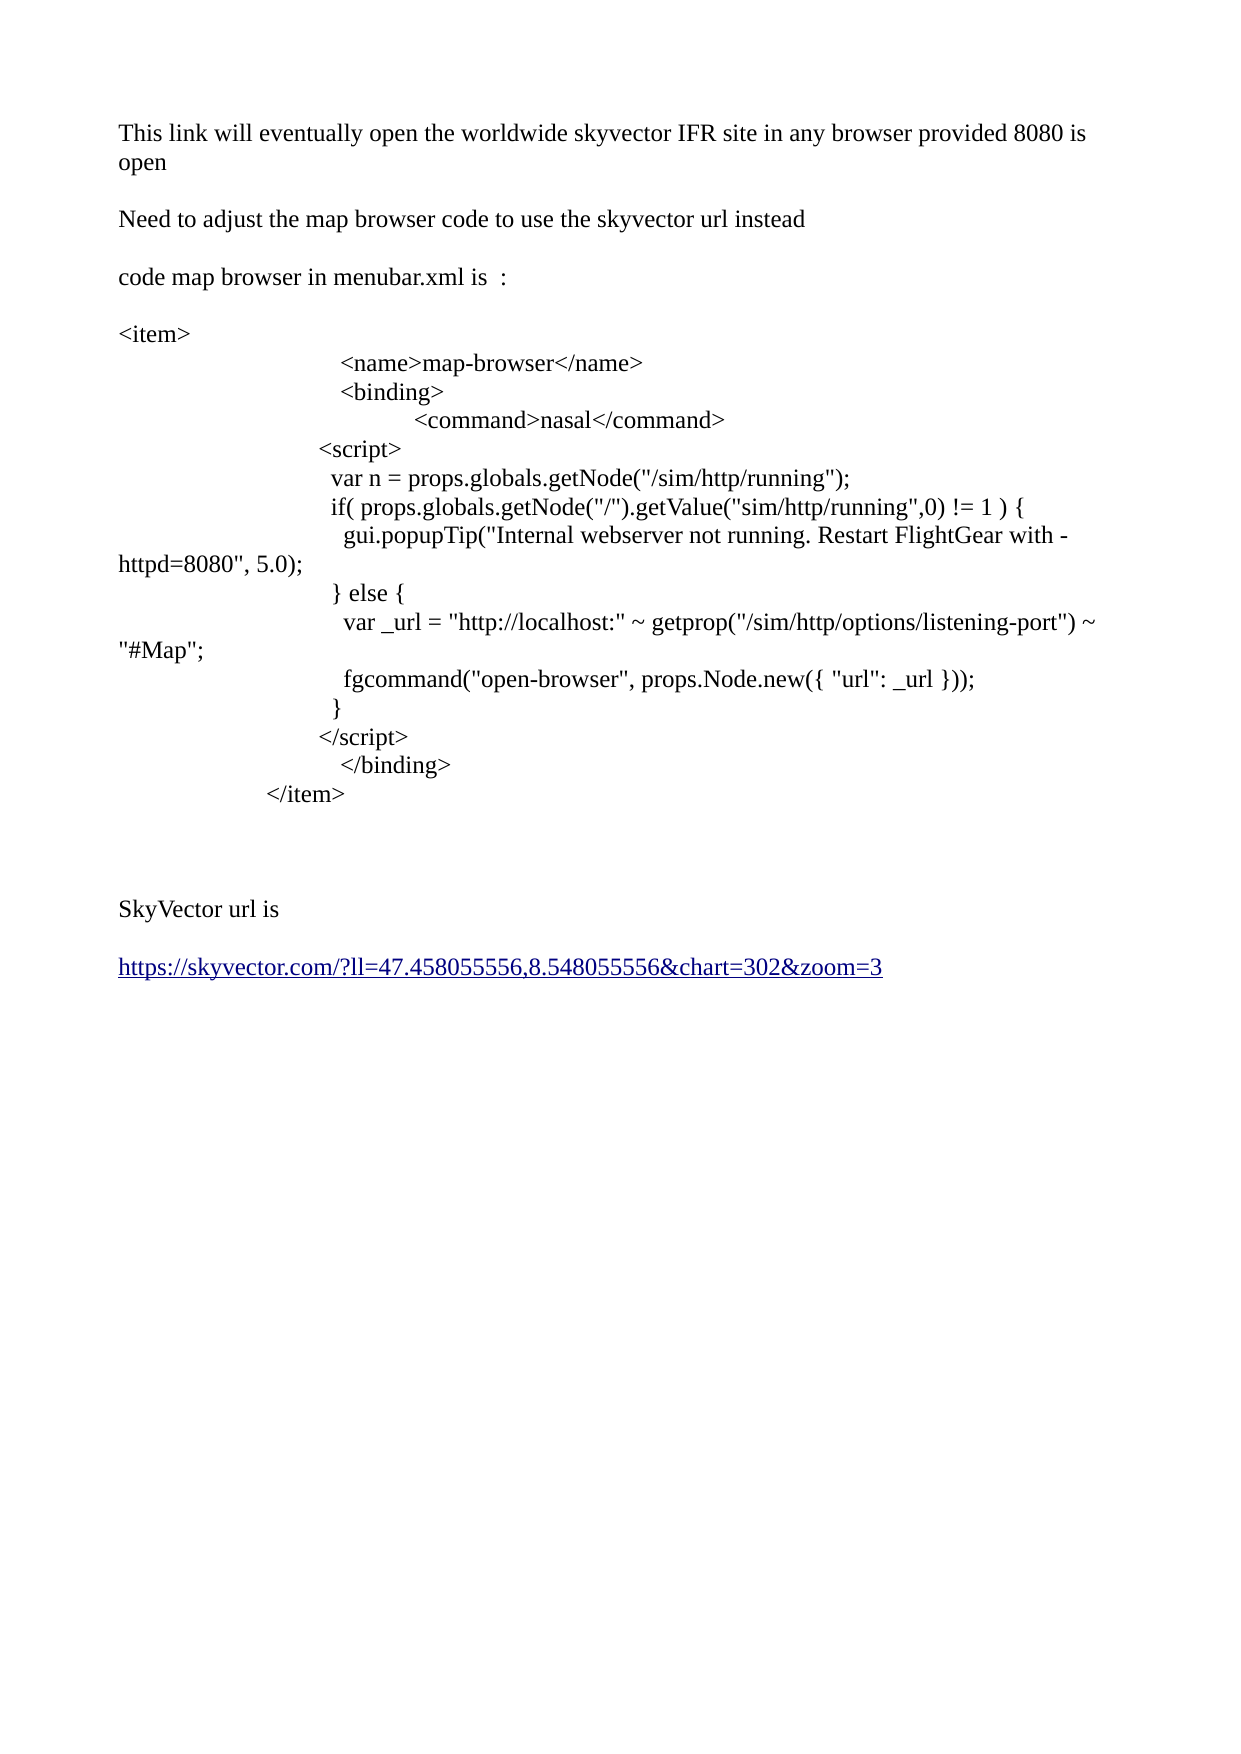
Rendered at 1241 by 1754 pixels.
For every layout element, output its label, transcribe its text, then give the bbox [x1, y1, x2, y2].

text } else { [118, 578, 1122, 607]
text <binding> [118, 377, 1122, 406]
text } [118, 693, 1122, 722]
text <item> [118, 319, 1122, 348]
text <name>map-browser</name> [118, 348, 1122, 377]
text <script> [118, 434, 1122, 463]
text <command>nasal</command> [118, 406, 1122, 434]
text Need to adjust the map browser code to use the skyvector url instead [118, 204, 1122, 233]
text </item> [118, 779, 1122, 808]
text var _url = "http://localhost:" ~ getprop("/sim/http/options/listening-port") ~ "#Map"; [118, 607, 1122, 664]
text code map browser in menubar.xml is : [118, 262, 1122, 291]
text fgcommand("open-browser", props.Node.new({ "url": _url })); [118, 664, 1122, 693]
text </script> [118, 722, 1122, 751]
text if( props.globals.getNode("/").getValue("sim/http/running",0) != 1 ) { [118, 492, 1122, 521]
text This link will eventually open the worldwide skyvector IFR site in any browser provided 8080 is open [118, 118, 1122, 176]
text gui.popupTip("Internal webserver not running. Restart FlightGear with -httpd=8080", 5.0); [118, 521, 1122, 578]
text var n = props.globals.getNode("/sim/http/running"); [118, 463, 1122, 492]
text </binding> [118, 751, 1122, 779]
text SkyVector url is [118, 894, 1122, 923]
text https://skyvector.com/?ll=47.458055556,8.548055556&chart=302&zoom=3 [118, 952, 1122, 981]
